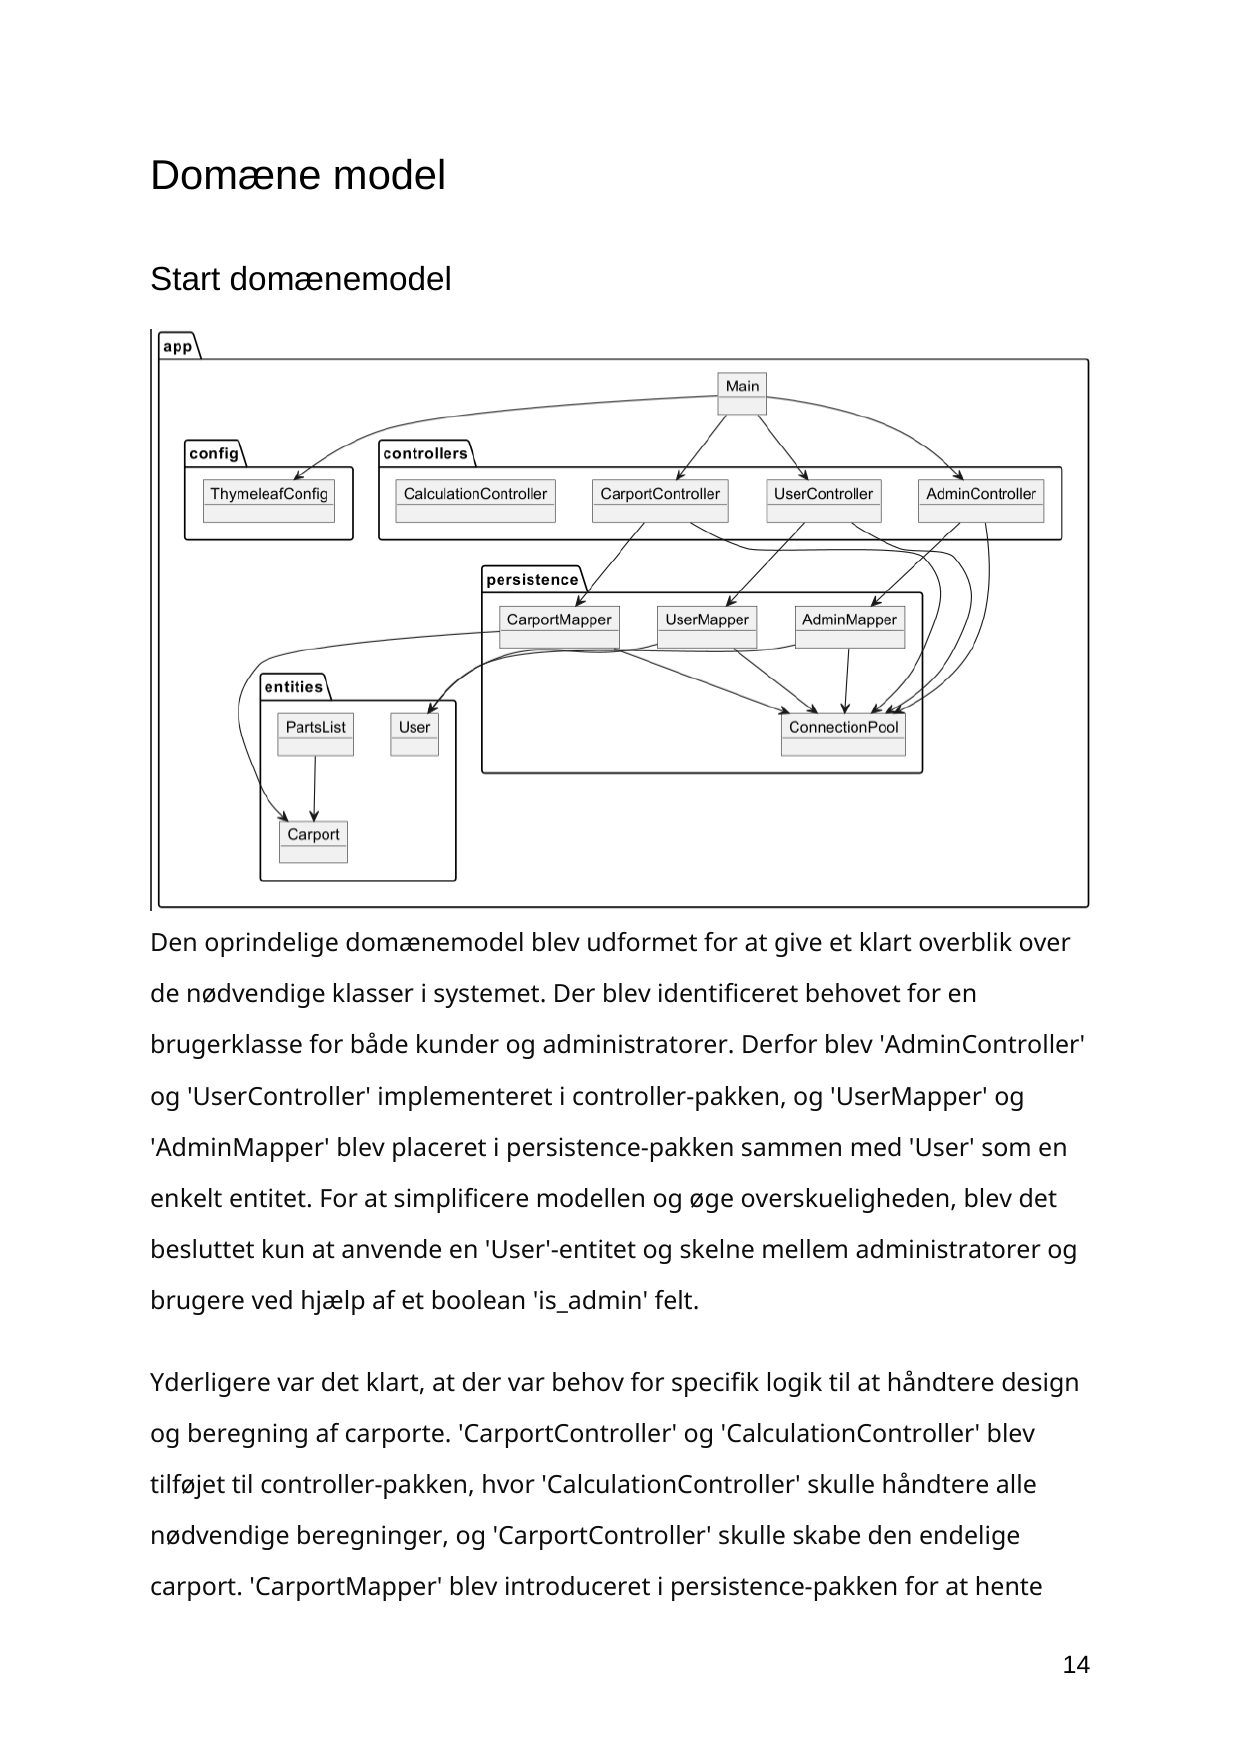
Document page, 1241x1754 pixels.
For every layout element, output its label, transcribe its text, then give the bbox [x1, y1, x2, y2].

text Den oprindelige domænemodel blev udformet for at give et klart overblik over de nødvendige klasser i systemet. Der blev identificeret behovet for en brugerklasse for både kunder og administratorer. Derfor blev 'AdminController' og 'UserController' implementeret i controller-pakken, og 'UserMapper' og 'AdminMapper' blev placeret i persistence-pakken sammen med 'User' som en enkelt entitet. For at simplificere modellen og øge overskueligheden, blev det besluttet kun at anvende en 'User'-entitet og skelne mellem administratorer og brugere ved hjælp af et boolean 'is_admin' felt. [150, 925, 1090, 1316]
text Yderligere var det klart, at der var behov for specifik logik til at håndtere design og beregning af carporte. 'CarportController' og 'CalculationController' blev tilføjet til controller-pakken, hvor 'CalculationController' skulle håndtere alle nødvendige beregninger, og 'CarportController' skulle skabe den endelige carport. 'CarportMapper' blev introduceret i persistence-pakken for at hente [150, 1365, 1090, 1603]
subtitle Start domænemodel [150, 259, 1090, 298]
subtitle Domæne model [150, 150, 1090, 198]
picture [150, 329, 1091, 911]
